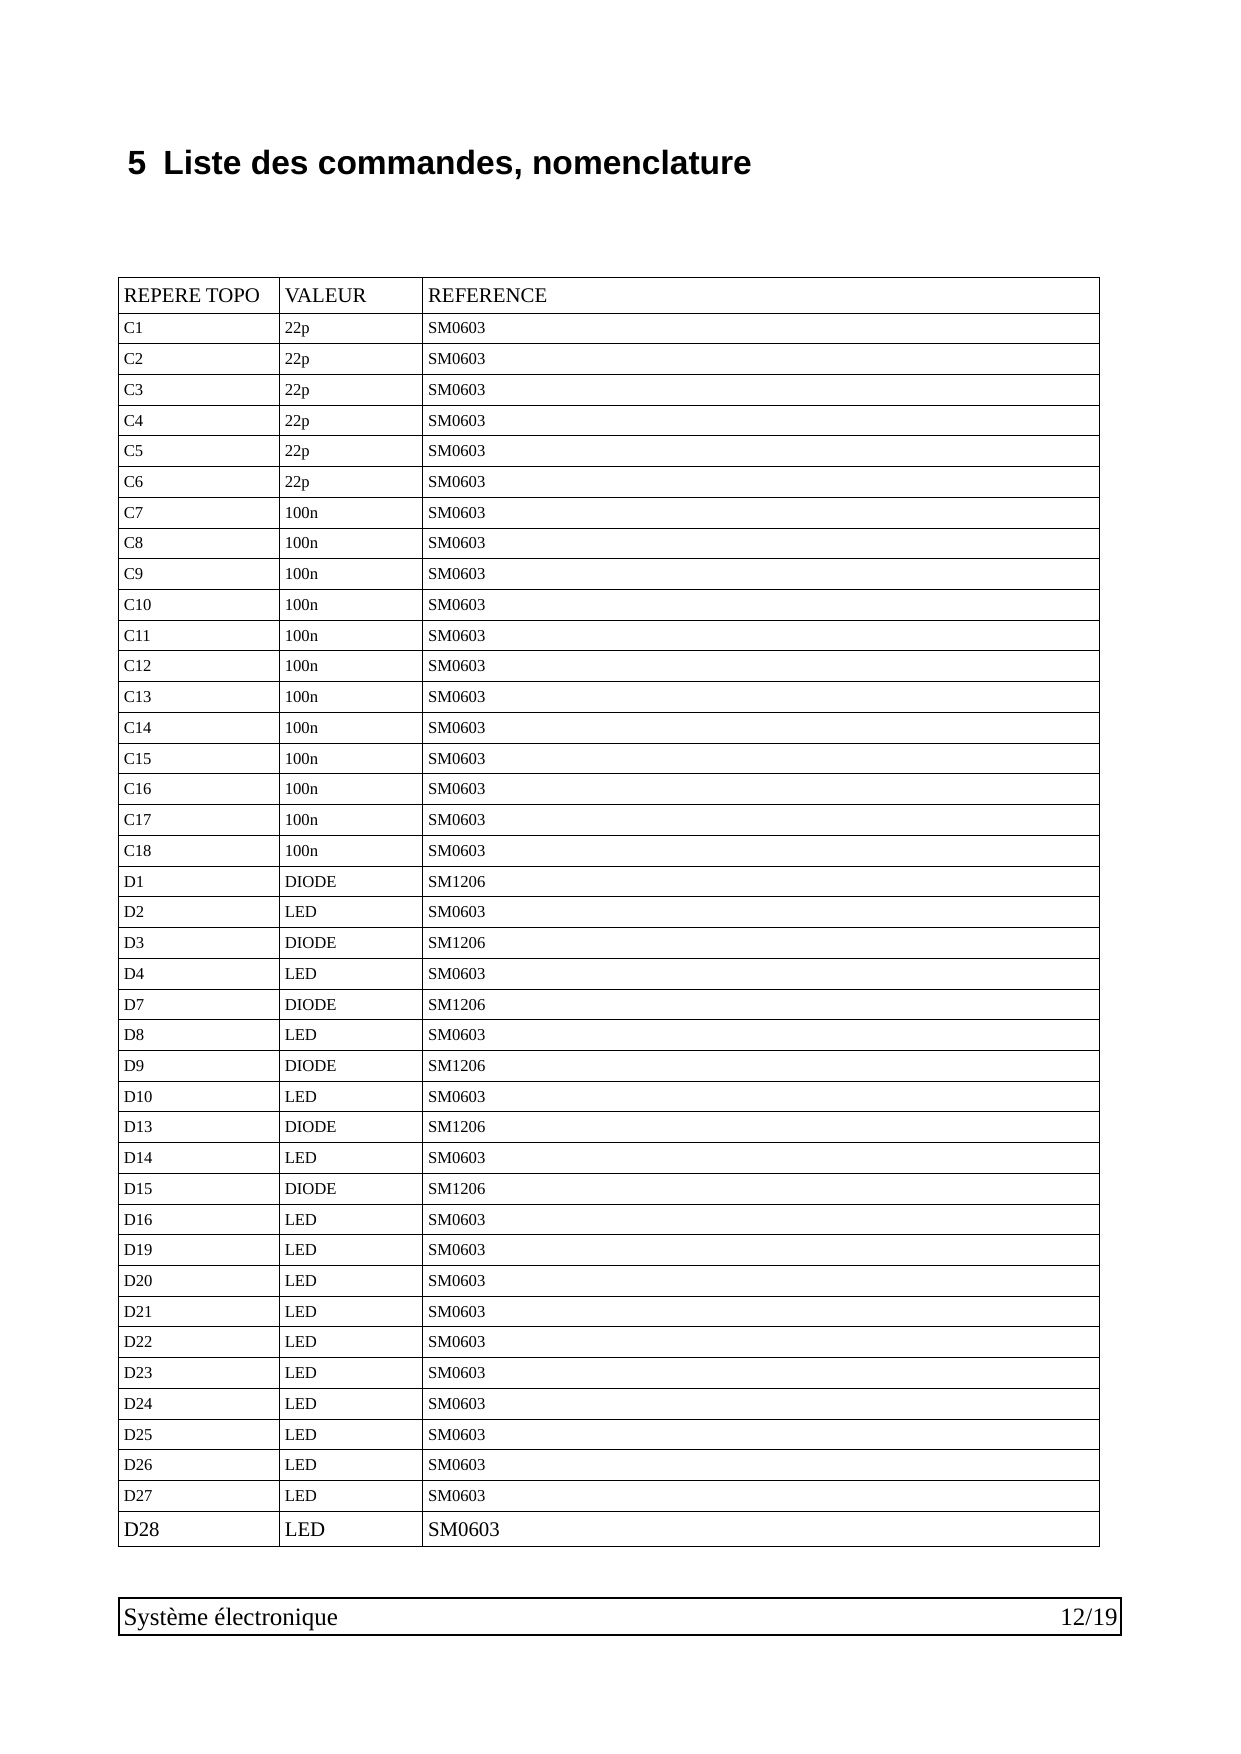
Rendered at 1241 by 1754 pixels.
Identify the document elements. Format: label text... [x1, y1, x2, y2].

table_cell C13 [119, 682, 279, 712]
table_cell 100n [280, 651, 422, 681]
table_cell D3 [119, 928, 279, 958]
table_cell DIODE [280, 1112, 422, 1142]
table_cell SM0603 [423, 959, 1099, 988]
table_cell SM0603 [423, 744, 1099, 773]
table_header REFERENCE [423, 278, 1099, 312]
table_cell C17 [119, 805, 279, 835]
table_cell SM1206 [423, 990, 1099, 1019]
table_cell C1 [119, 314, 279, 343]
table_cell SM0603 [423, 1020, 1099, 1050]
table_cell C16 [119, 774, 279, 804]
table_cell SM0603 [423, 1481, 1099, 1511]
table_cell 100n [280, 805, 422, 835]
table_cell SM0603 [423, 1082, 1099, 1111]
table_cell SM0603 [423, 498, 1099, 527]
table_cell C3 [119, 375, 279, 404]
table_cell SM0603 [423, 897, 1099, 927]
table_cell SM1206 [423, 928, 1099, 958]
table_cell LED [280, 1420, 422, 1449]
table_header REPERE TOPO [119, 278, 279, 312]
table_cell SM0603 [423, 1297, 1099, 1326]
table_cell SM0603 [423, 1235, 1099, 1265]
table_cell LED [280, 1450, 422, 1480]
table_cell LED [280, 1205, 422, 1234]
table_cell D21 [119, 1297, 279, 1326]
table_cell C10 [119, 590, 279, 620]
table_cell C14 [119, 713, 279, 743]
table_cell LED [280, 1481, 422, 1511]
table_cell D10 [119, 1082, 279, 1111]
table_cell SM1206 [423, 867, 1099, 896]
table_cell D1 [119, 867, 279, 896]
table_cell LED [280, 1266, 422, 1296]
table_cell C9 [119, 559, 279, 589]
table_cell LED [280, 959, 422, 988]
table_cell D28 [119, 1512, 279, 1546]
table_cell C18 [119, 836, 279, 866]
table_cell SM0603 [423, 467, 1099, 497]
table_cell LED [280, 1020, 422, 1050]
table_cell SM1206 [423, 1051, 1099, 1081]
table_cell C11 [119, 621, 279, 650]
table_cell SM0603 [423, 1450, 1099, 1480]
table_cell 100n [280, 529, 422, 558]
table_cell C7 [119, 498, 279, 527]
table_cell 100n [280, 774, 422, 804]
table_cell 100n [280, 836, 422, 866]
table_cell D8 [119, 1020, 279, 1050]
table_cell SM0603 [423, 314, 1099, 343]
table_header VALEUR [280, 278, 422, 312]
table_cell SM0603 [423, 1266, 1099, 1296]
table_cell SM0603 [423, 836, 1099, 866]
table_cell SM0603 [423, 590, 1099, 620]
table_cell D25 [119, 1420, 279, 1449]
table_cell SM0603 [423, 774, 1099, 804]
table_cell D24 [119, 1389, 279, 1419]
table_cell SM0603 [423, 651, 1099, 681]
table_cell LED [280, 1297, 422, 1326]
table_cell SM0603 [423, 682, 1099, 712]
table_cell D2 [119, 897, 279, 927]
table_cell SM0603 [423, 1327, 1099, 1357]
table_cell C15 [119, 744, 279, 773]
table_cell SM0603 [423, 1512, 1099, 1546]
table_cell SM0603 [423, 529, 1099, 558]
table_cell DIODE [280, 867, 422, 896]
table_cell D9 [119, 1051, 279, 1081]
table_cell LED [280, 1235, 422, 1265]
table_cell 100n [280, 498, 422, 527]
table_cell D22 [119, 1327, 279, 1357]
table_cell 100n [280, 682, 422, 712]
table_cell D14 [119, 1143, 279, 1173]
table_cell SM0603 [423, 713, 1099, 743]
table_cell SM1206 [423, 1174, 1099, 1203]
table_cell D23 [119, 1358, 279, 1388]
table_cell D19 [119, 1235, 279, 1265]
table_cell SM0603 [423, 1358, 1099, 1388]
table_cell LED [280, 1358, 422, 1388]
subtitle Liste des commandes, nomenclature [118, 143, 1122, 182]
table_cell 100n [280, 559, 422, 589]
table_cell 22p [280, 375, 422, 404]
table_cell SM0603 [423, 805, 1099, 835]
table_cell D27 [119, 1481, 279, 1511]
table_cell 100n [280, 621, 422, 650]
table_cell LED [280, 897, 422, 927]
table_cell LED [280, 1082, 422, 1111]
table_cell 22p [280, 406, 422, 435]
table_cell LED [280, 1389, 422, 1419]
table_cell SM0603 [423, 559, 1099, 589]
table_cell D7 [119, 990, 279, 1019]
table_cell D4 [119, 959, 279, 988]
table_cell SM1206 [423, 1112, 1099, 1142]
table_cell SM0603 [423, 1389, 1099, 1419]
table_cell 22p [280, 344, 422, 374]
table_cell C4 [119, 406, 279, 435]
table_cell C8 [119, 529, 279, 558]
table_cell D13 [119, 1112, 279, 1142]
table_cell D26 [119, 1450, 279, 1480]
table_cell C12 [119, 651, 279, 681]
table_cell DIODE [280, 1051, 422, 1081]
table_cell 22p [280, 467, 422, 497]
table_cell 22p [280, 314, 422, 343]
table_cell SM0603 [423, 621, 1099, 650]
table_cell C5 [119, 436, 279, 466]
table_cell 100n [280, 590, 422, 620]
table_cell 22p [280, 436, 422, 466]
table_cell SM0603 [423, 344, 1099, 374]
table_cell LED [280, 1143, 422, 1173]
table_cell LED [280, 1327, 422, 1357]
table_cell C6 [119, 467, 279, 497]
table_cell LED [280, 1512, 422, 1546]
table_cell 100n [280, 744, 422, 773]
table_cell DIODE [280, 1174, 422, 1203]
table_cell 100n [280, 713, 422, 743]
table_cell SM0603 [423, 436, 1099, 466]
table_cell D16 [119, 1205, 279, 1234]
table_cell C2 [119, 344, 279, 374]
table_cell SM0603 [423, 1205, 1099, 1234]
table_cell SM0603 [423, 406, 1099, 435]
table_cell SM0603 [423, 1143, 1099, 1173]
table_cell DIODE [280, 990, 422, 1019]
table_cell D15 [119, 1174, 279, 1203]
table_cell SM0603 [423, 375, 1099, 404]
table_cell SM0603 [423, 1420, 1099, 1449]
table_cell DIODE [280, 928, 422, 958]
table_cell D20 [119, 1266, 279, 1296]
